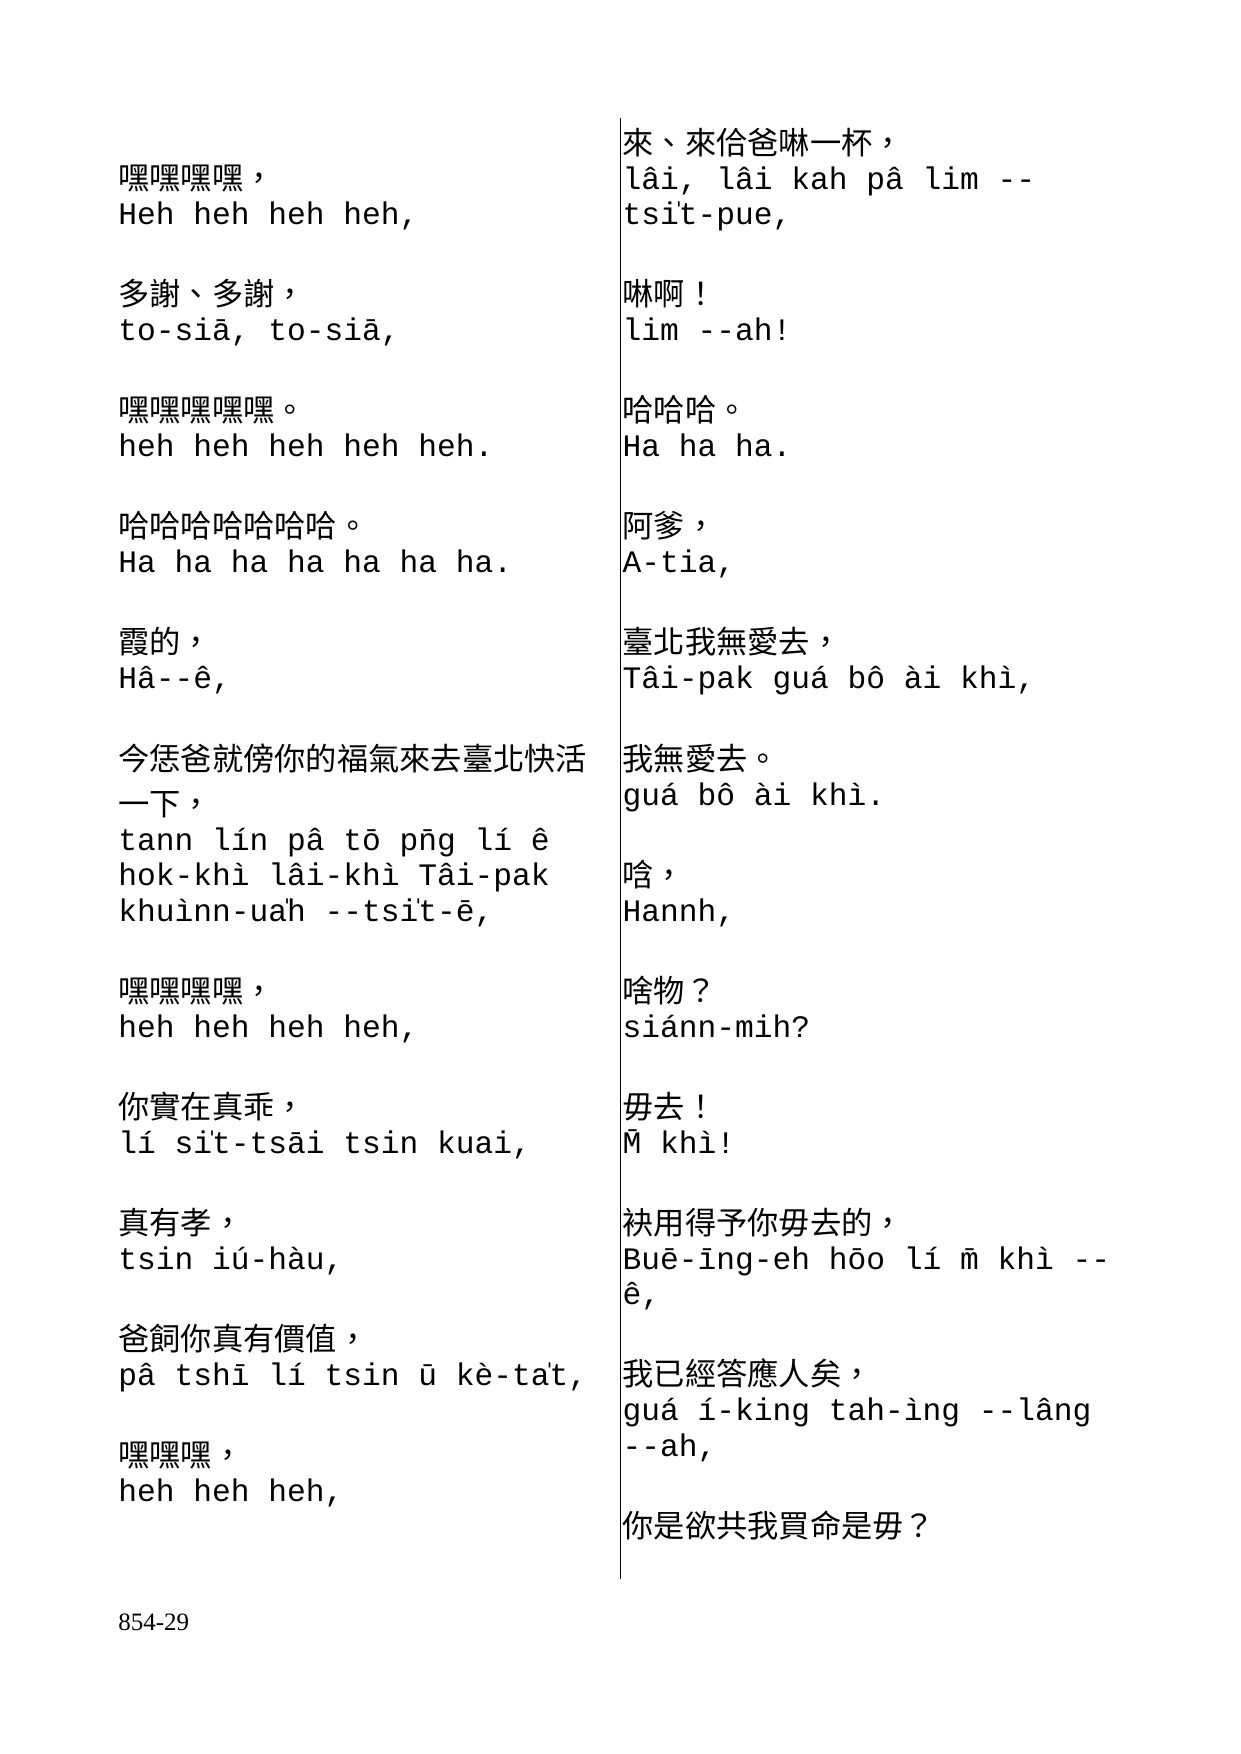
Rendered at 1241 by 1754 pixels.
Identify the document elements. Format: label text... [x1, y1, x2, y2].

text 唅， [622, 850, 1122, 895]
text tsin iú-hàu, [118, 1243, 618, 1278]
text 我無愛去。 [622, 734, 1122, 779]
text Buē-īng-eh hōo lí m̄ khì --ê, [622, 1243, 1122, 1314]
text 多謝、多謝， [118, 269, 618, 315]
text 嘿嘿嘿， [118, 1430, 618, 1475]
text 你是欲共我買命是毋？ [622, 1501, 1122, 1546]
text 阿爹， [622, 502, 1122, 547]
text lim --ah! [622, 315, 1122, 350]
text 啥物？ [622, 966, 1122, 1011]
text Ha ha ha ha ha ha ha. [118, 547, 618, 582]
text A-tia, [622, 547, 1122, 582]
text 你實在真乖， [118, 1082, 618, 1127]
text heh heh heh heh heh. [118, 431, 618, 466]
text heh heh heh, [118, 1475, 618, 1511]
text 今恁爸就傍你的福氣來去臺北快活一下， [118, 734, 618, 824]
text 臺北我無愛去， [622, 618, 1122, 663]
text to-siā, to-siā, [118, 315, 618, 350]
text Ha ha ha. [622, 431, 1122, 466]
text 哈哈哈哈哈哈哈。 [118, 502, 618, 547]
text Hâ--ê, [118, 663, 618, 698]
text 嘿嘿嘿嘿， [118, 153, 618, 199]
text Hannh, [622, 895, 1122, 930]
text 來、來佮爸啉一杯， [622, 118, 1122, 163]
text 爸飼你真有價值， [118, 1314, 618, 1359]
text 霞的， [118, 618, 618, 663]
text 毋去！ [622, 1082, 1122, 1127]
text 我已經答應人矣， [622, 1349, 1122, 1394]
text 嘿嘿嘿嘿嘿。 [118, 386, 618, 431]
text lâi, lâi kah pâ lim --tsi̍t-pue, [622, 163, 1122, 234]
text Heh heh heh heh, [118, 199, 618, 234]
text tann lín pâ tō pn̄g lí ê hok-khì lâi-khì Tâi-pak khuìnn-ua̍h --tsi̍t-ē, [118, 824, 618, 930]
text siánn-mih? [622, 1011, 1122, 1046]
text 袂用得予你毋去的， [622, 1198, 1122, 1243]
text guá bô ài khì. [622, 779, 1122, 814]
text 嘿嘿嘿嘿， [118, 966, 618, 1011]
text lí si̍t-tsāi tsin kuai, [118, 1127, 618, 1162]
text guá í-king tah-ìng --lâng --ah, [622, 1394, 1122, 1465]
text heh heh heh heh, [118, 1011, 618, 1046]
text 哈哈哈。 [622, 386, 1122, 431]
text pâ tshī lí tsin ū kè-ta̍t, [118, 1359, 618, 1394]
text 啉啊！ [622, 269, 1122, 315]
text 真有孝， [118, 1198, 618, 1243]
text M̄ khì! [622, 1127, 1122, 1162]
text Tâi-pak guá bô ài khì, [622, 663, 1122, 698]
